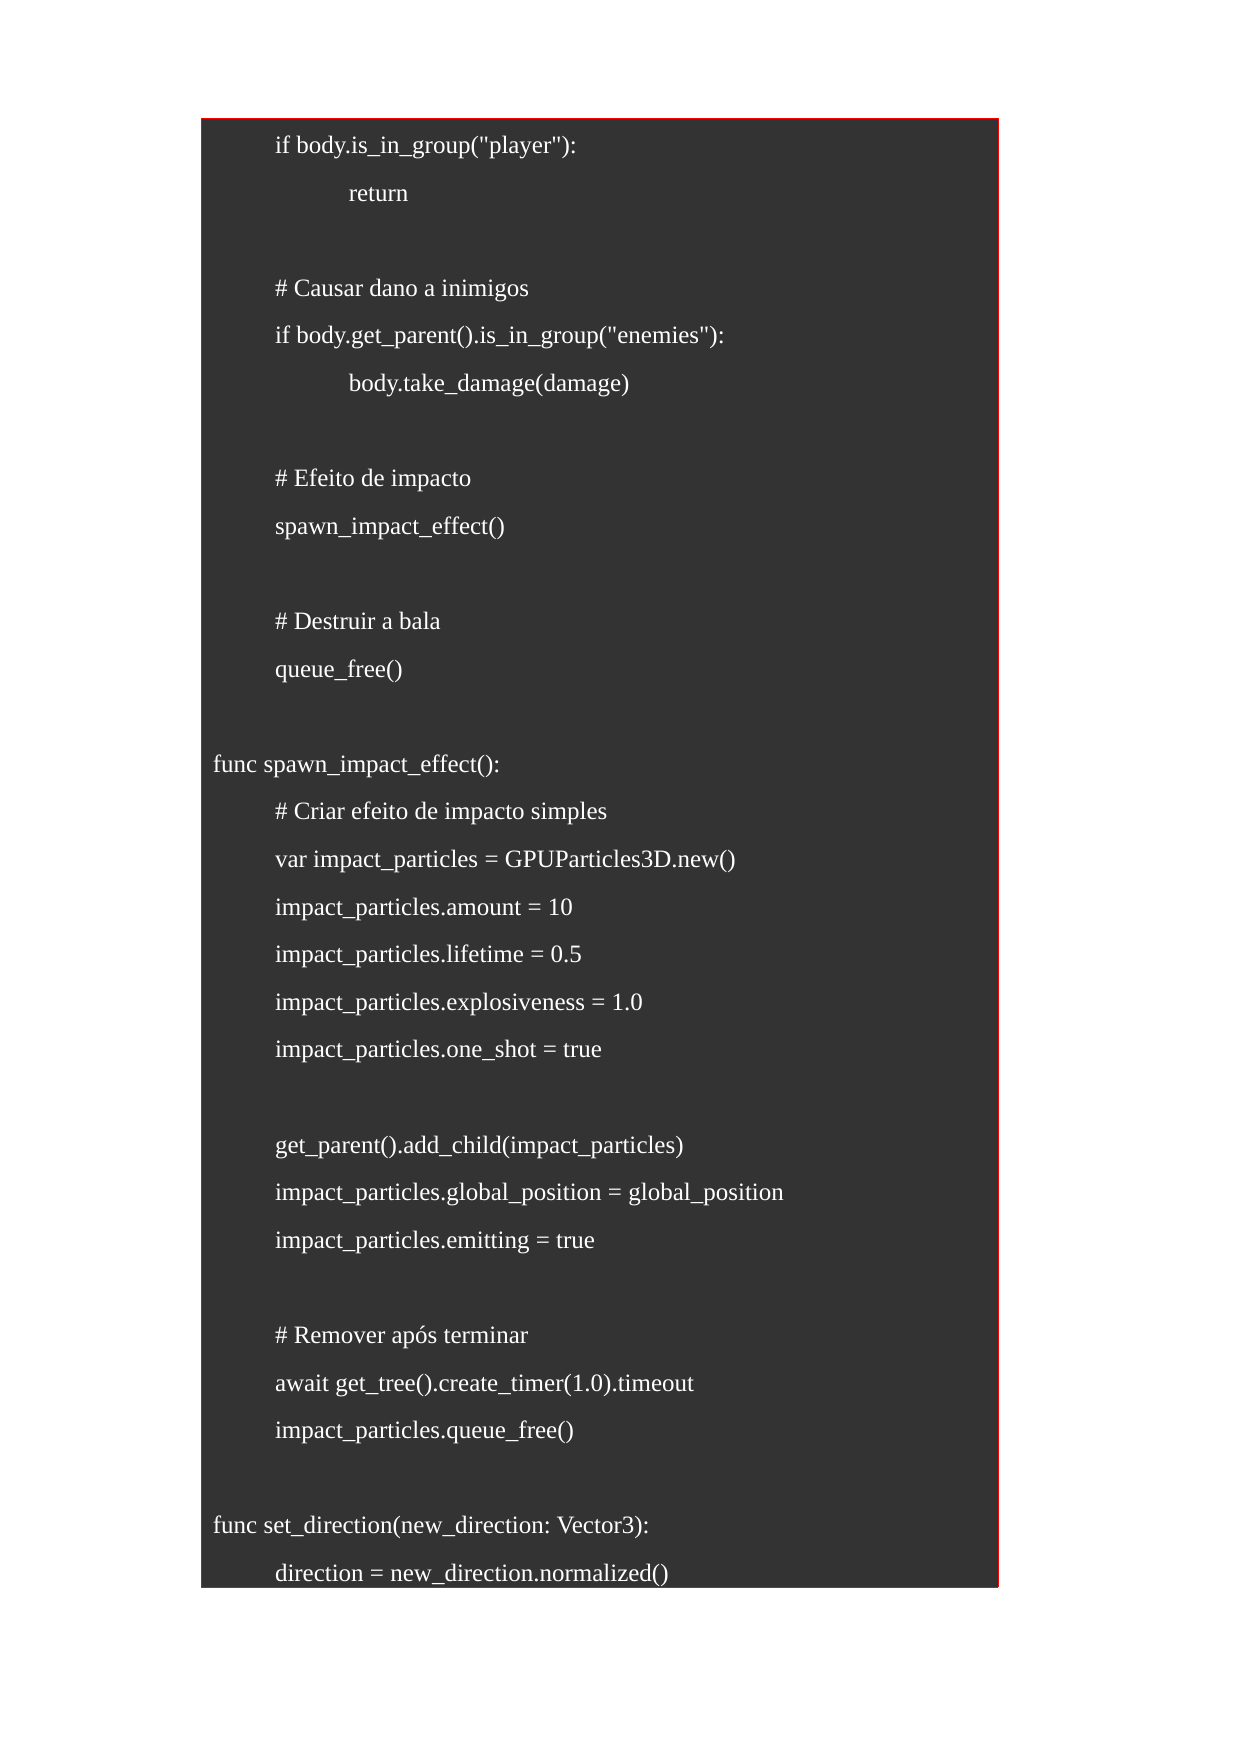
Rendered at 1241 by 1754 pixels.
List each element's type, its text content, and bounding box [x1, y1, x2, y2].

text # Criar efeito de impacto simples [202, 784, 998, 825]
text direction = new_direction.normalized() [202, 1546, 998, 1587]
text queue_free() [202, 642, 998, 682]
text impact_particles.queue_free() [202, 1403, 998, 1444]
text if body.get_parent().is_in_group("enemies"): [202, 308, 998, 349]
text return [202, 166, 998, 206]
text impact_particles.lifetime = 0.5 [202, 927, 998, 968]
text # Remover após terminar [202, 1308, 998, 1349]
text func set_direction(new_direction: Vector3): [202, 1499, 998, 1539]
text # Causar dano a inimigos [202, 261, 998, 302]
text impact_particles.one_shot = true [202, 1023, 998, 1063]
text func spawn_impact_effect(): [202, 737, 998, 778]
text var impact_particles = GPUParticles3D.new() [202, 832, 998, 873]
text impact_particles.amount = 10 [202, 880, 998, 920]
text await get_tree().create_timer(1.0).timeout [202, 1356, 998, 1396]
text # Destruir a bala [202, 594, 998, 635]
text spawn_impact_effect() [202, 499, 998, 539]
text impact_particles.emitting = true [202, 1213, 998, 1254]
text # Efeito de impacto [202, 451, 998, 492]
text impact_particles.explosiveness = 1.0 [202, 975, 998, 1016]
text body.take_damage(damage) [202, 356, 998, 397]
text impact_particles.global_position = global_position [202, 1165, 998, 1206]
text get_parent().add_child(impact_particles) [202, 1118, 998, 1158]
text if body.is_in_group("player"): [202, 119, 998, 159]
